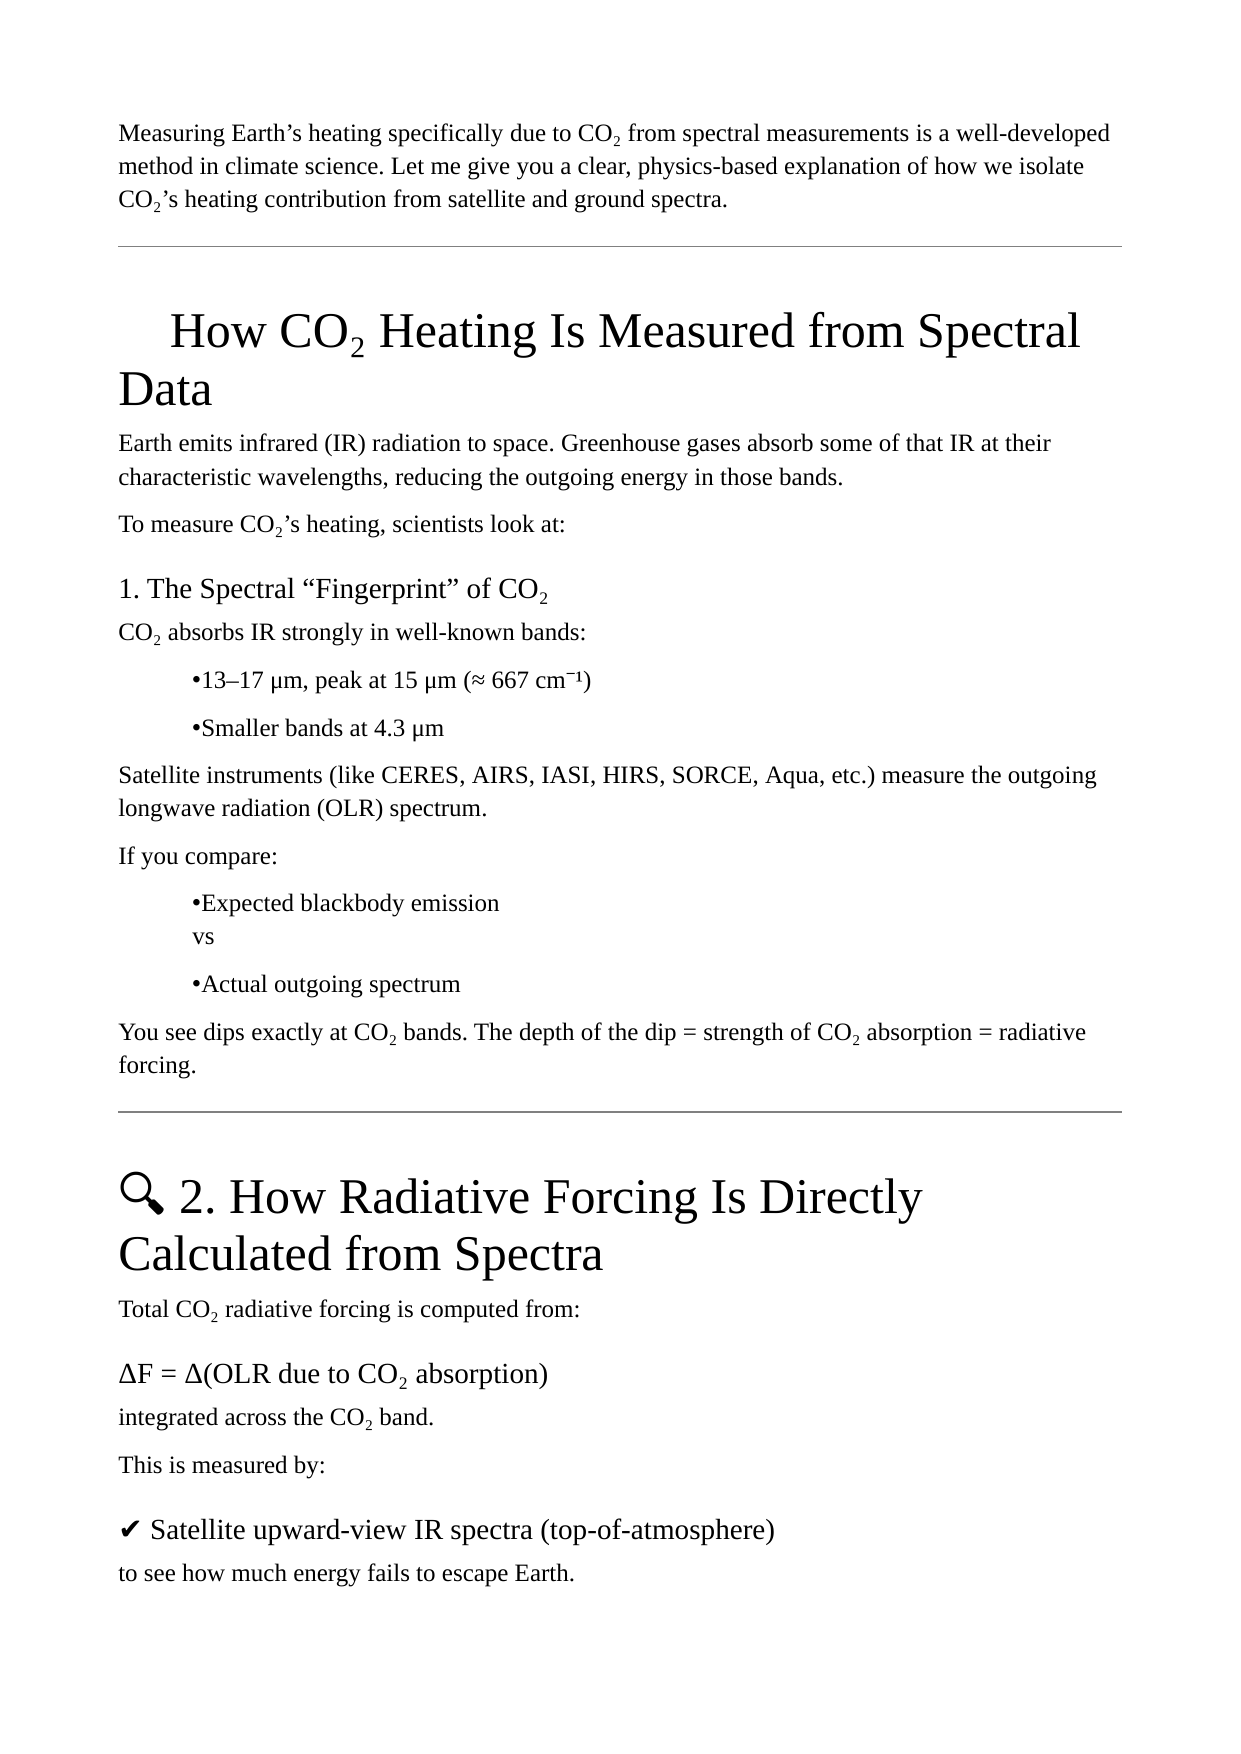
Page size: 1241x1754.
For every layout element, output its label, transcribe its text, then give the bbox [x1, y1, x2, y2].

text integrated across the CO₂ band. [118, 1402, 1122, 1431]
subtitle 🔍 2. How Radiative Forcing Is Directly Calculated from Spectra [118, 1167, 1122, 1282]
text To measure CO₂’s heating, scientists look at: [118, 509, 1122, 538]
list Expected blackbody emission vs [118, 888, 1122, 950]
list Smaller bands at 4.3 μm [118, 713, 1122, 741]
text This is measured by: [118, 1450, 1122, 1479]
text Measuring Earth’s heating specifically due to CO₂ from spectral measurements is a well-developed method in climate science. Let me give you a clear, physics-based explanation of how we isolate CO₂’s heating contribution from satellite and ground spectra. [118, 118, 1122, 213]
subtitle ΔF = Δ(OLR due to CO₂ absorption) [118, 1356, 1122, 1390]
text You see dips exactly at CO₂ bands. The depth of the dip = strength of CO₂ absorption = radiative forcing. [118, 1017, 1122, 1078]
text Total CO₂ radiative forcing is computed from: [118, 1294, 1122, 1323]
list Actual outgoing spectrum [118, 969, 1122, 998]
subtitle 1. The Spectral “Fingerprint” of CO₂ [118, 571, 1122, 605]
text If you compare: [118, 841, 1122, 869]
subtitle ✅ How CO₂ Heating Is Measured from Spectral Data [118, 301, 1122, 416]
text CO₂ absorbs IR strongly in well-known bands: [118, 617, 1122, 646]
text Earth emits infrared (IR) radiation to space. Greenhouse gases absorb some of that IR at their characteristic wavelengths, reducing the outgoing energy in those bands. [118, 428, 1122, 490]
text to see how much energy fails to escape Earth. [118, 1558, 1122, 1587]
subtitle ✔ Satellite upward-view IR spectra (top-of-atmosphere) [118, 1512, 1122, 1546]
text Satellite instruments (like CERES, AIRS, IASI, HIRS, SORCE, Aqua, etc.) measure the outgoing longwave radiation (OLR) spectrum. [118, 760, 1122, 822]
list 13–17 μm, peak at 15 μm (≈ 667 cm⁻¹) [118, 665, 1122, 694]
